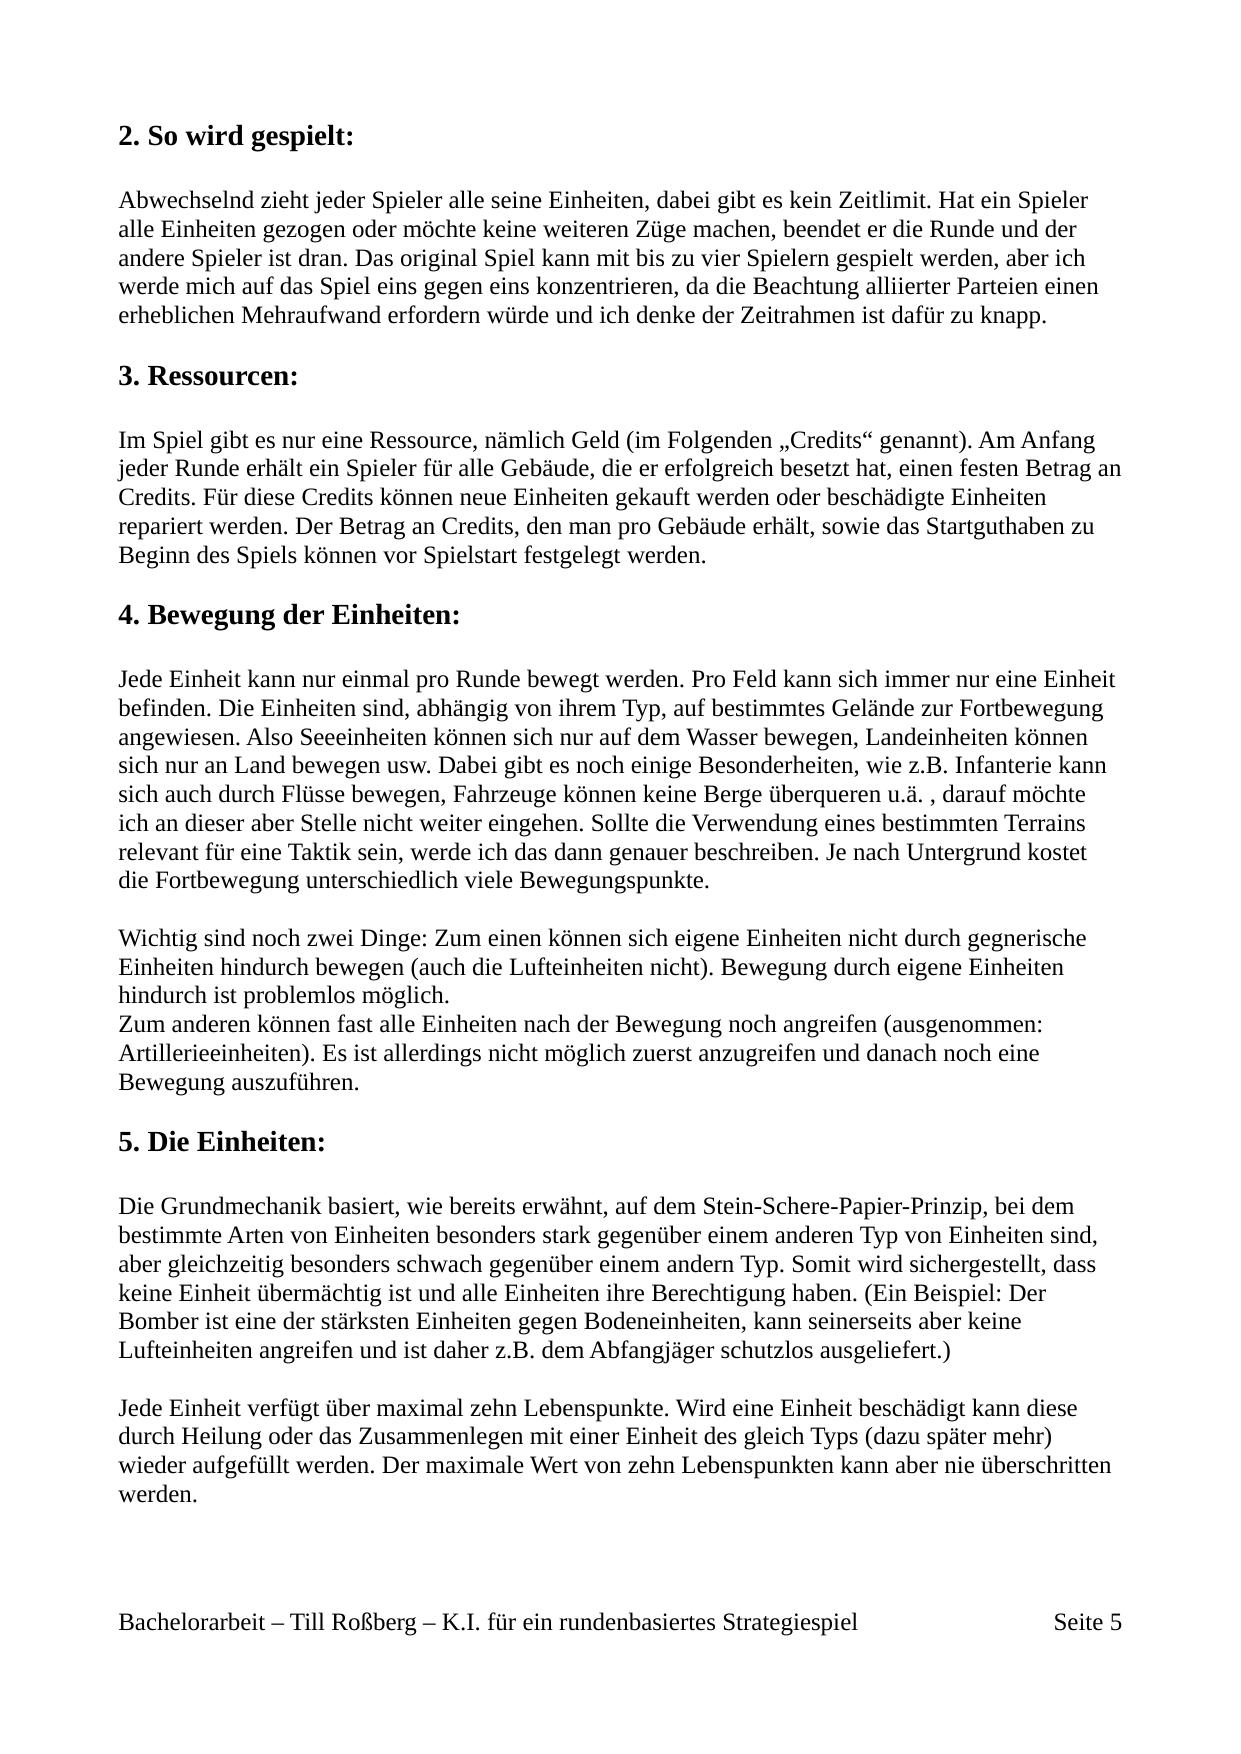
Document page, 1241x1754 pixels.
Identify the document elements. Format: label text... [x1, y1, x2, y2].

text Abwechselnd zieht jeder Spieler alle seine Einheiten, dabei gibt es kein Zeitlimit. Hat ein Spieler alle Einheiten gezogen oder möchte keine weiteren Züge machen, beendet er die Runde und der andere Spieler ist dran. Das original Spiel kann mit bis zu vier Spielern gespielt werden, aber ich werde mich auf das Spiel eins gegen eins konzentrieren, da die Beachtung alliierter Parteien einen erheblichen Mehraufwand erfordern würde und ich denke der Zeitrahmen ist dafür zu knapp. [118, 185, 1122, 329]
text Jede Einheit verfügt über maximal zehn Lebenspunkte. Wird eine Einheit beschädigt kann diese durch Heilung oder das Zusammenlegen mit einer Einheit des gleich Typs (dazu später mehr) wieder aufgefüllt werden. Der maximale Wert von zehn Lebenspunkten kann aber nie überschritten werden. [118, 1393, 1122, 1508]
text 5. Die Einheiten: [118, 1124, 1122, 1158]
text Wichtig sind noch zwei Dinge: Zum einen können sich eigene Einheiten nicht durch gegnerische Einheiten hindurch bewegen (auch die Lufteinheiten nicht). Bewegung durch eigene Einheiten hindurch ist problemlos möglich. [118, 923, 1122, 1009]
text Jede Einheit kann nur einmal pro Runde bewegt werden. Pro Feld kann sich immer nur eine Einheit befinden. Die Einheiten sind, abhängig von ihrem Typ, auf bestimmtes Gelände zur Fortbewegung angewiesen. Also Seeeinheiten können sich nur auf dem Wasser bewegen, Landeinheiten können sich nur an Land bewegen usw. Dabei gibt es noch einige Besonderheiten, wie z.B. Infanterie kann sich auch durch Flüsse bewegen, Fahrzeuge können keine Berge überqueren u.ä. , darauf möchte ich an dieser aber Stelle nicht weiter eingehen. Sollte die Verwendung eines bestimmten Terrains relevant für eine Taktik sein, werde ich das dann genauer beschreiben. Je nach Untergrund kostet die Fortbewegung unterschiedlich viele Bewegungspunkte. [118, 664, 1122, 894]
text Zum anderen können fast alle Einheiten nach der Bewegung noch angreifen (ausgenommen: Artillerieeinheiten). Es ist allerdings nicht möglich zuerst anzugreifen und danach noch eine Bewegung auszuführen. [118, 1009, 1122, 1096]
text 4. Bewegung der Einheiten: [118, 597, 1122, 631]
text Im Spiel gibt es nur eine Ressource, nämlich Geld (im Folgenden „Credits“ genannt). Am Anfang jeder Runde erhält ein Spieler für alle Gebäude, die er erfolgreich besetzt hat, einen festen Betrag an Credits. Für diese Credits können neue Einheiten gekauft werden oder beschädigte Einheiten repariert werden. Der Betrag an Credits, den man pro Gebäude erhält, sowie das Startguthaben zu Beginn des Spiels können vor Spielstart festgelegt werden. [118, 425, 1122, 568]
text 3. Ressourcen: [118, 358, 1122, 391]
text Die Grundmechanik basiert, wie bereits erwähnt, auf dem Stein-Schere-Papier-Prinzip, bei dem bestimmte Arten von Einheiten besonders stark gegenüber einem anderen Typ von Einheiten sind, aber gleichzeitig besonders schwach gegenüber einem andern Typ. Somit wird sichergestellt, dass keine Einheit übermächtig ist und alle Einheiten ihre Berechtigung haben. (Ein Beispiel: Der Bomber ist eine der stärksten Einheiten gegen Bodeneinheiten, kann seinerseits aber keine Lufteinheiten angreifen und ist daher z.B. dem Abfangjäger schutzlos ausgeliefert.) [118, 1191, 1122, 1364]
text 2. So wird gespielt: [118, 118, 1122, 152]
